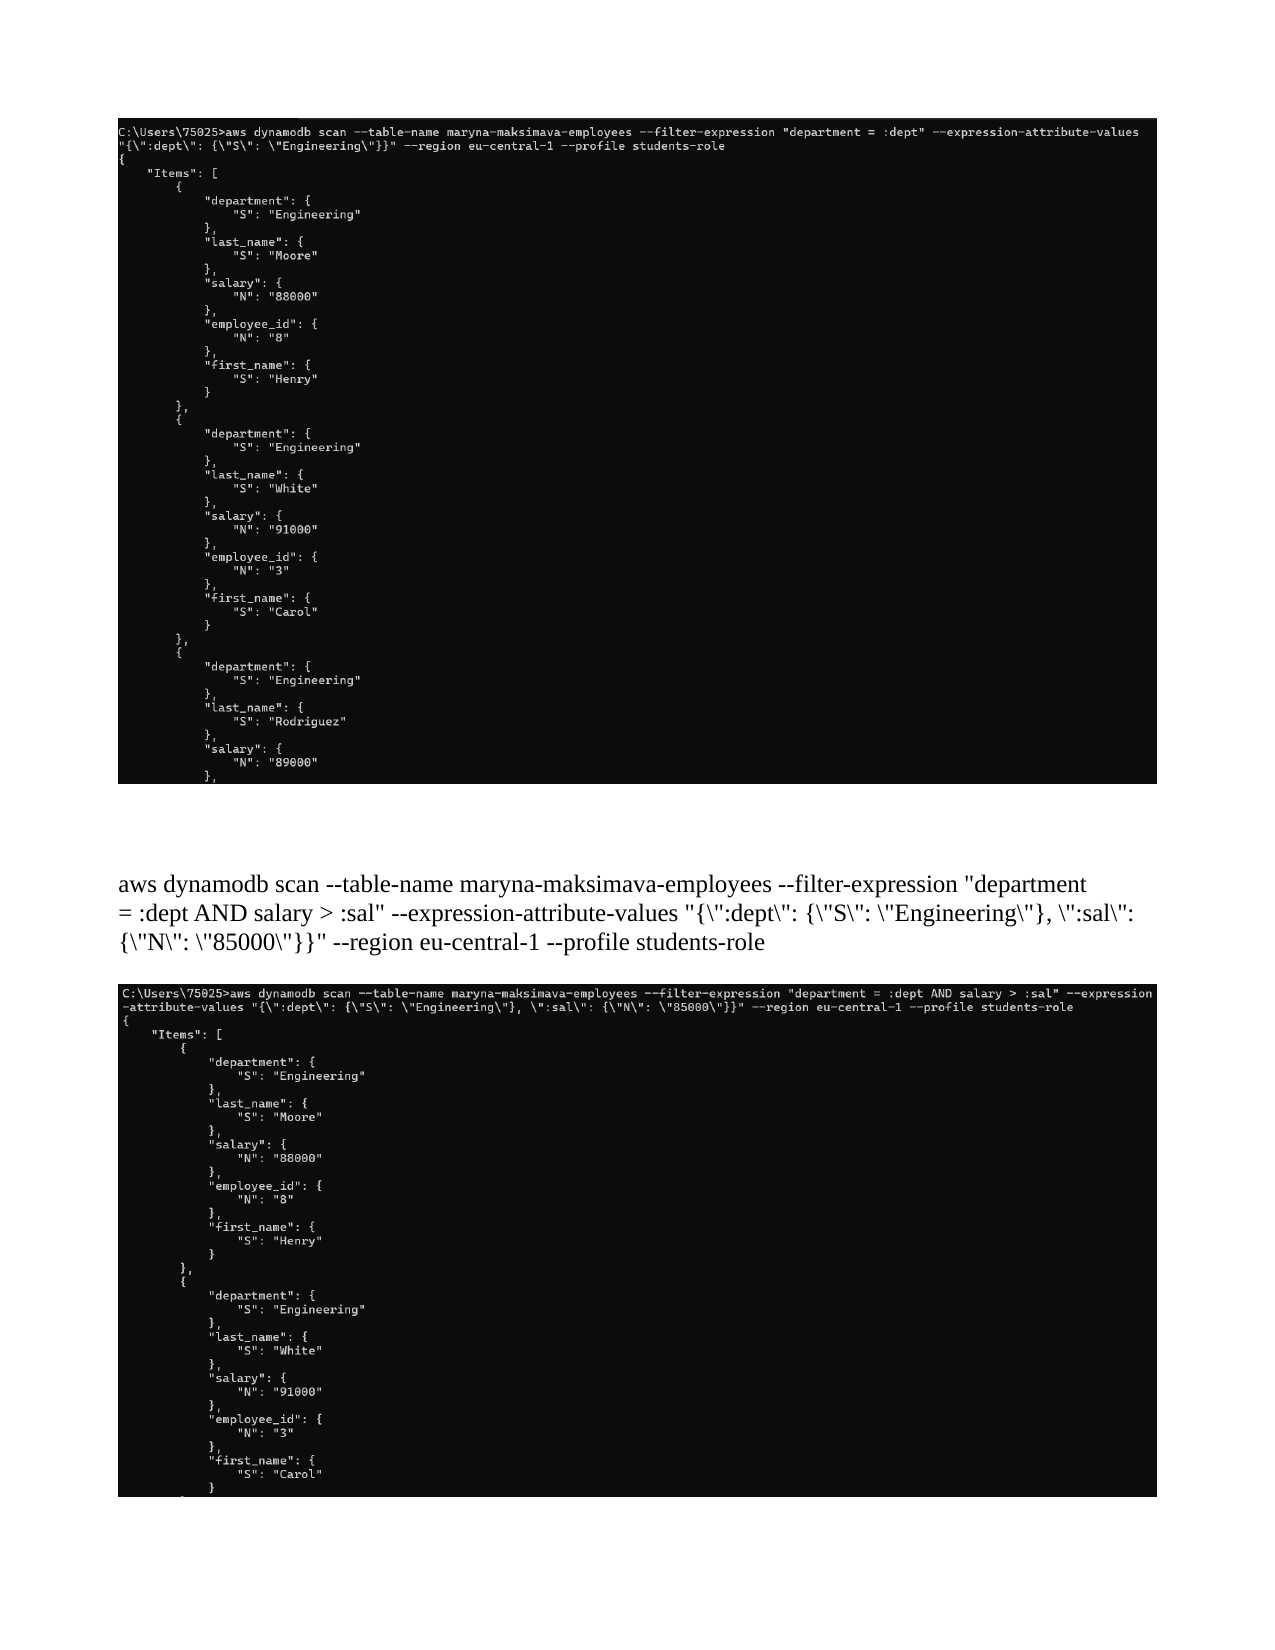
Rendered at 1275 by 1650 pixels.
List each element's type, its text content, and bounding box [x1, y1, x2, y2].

picture [118, 118, 1157, 784]
picture [118, 984, 1157, 1497]
text aws dynamodb scan --table-name maryna-maksimava-employees --filter-expression "department = :dept AND salary > :sal" --expression-attribute-values "{\":dept\": {\"S\": \"Engineering\"}, \":sal\": {\"N\": \"85000\"}}" --region eu-central-1 --profile students-role [118, 869, 1157, 956]
